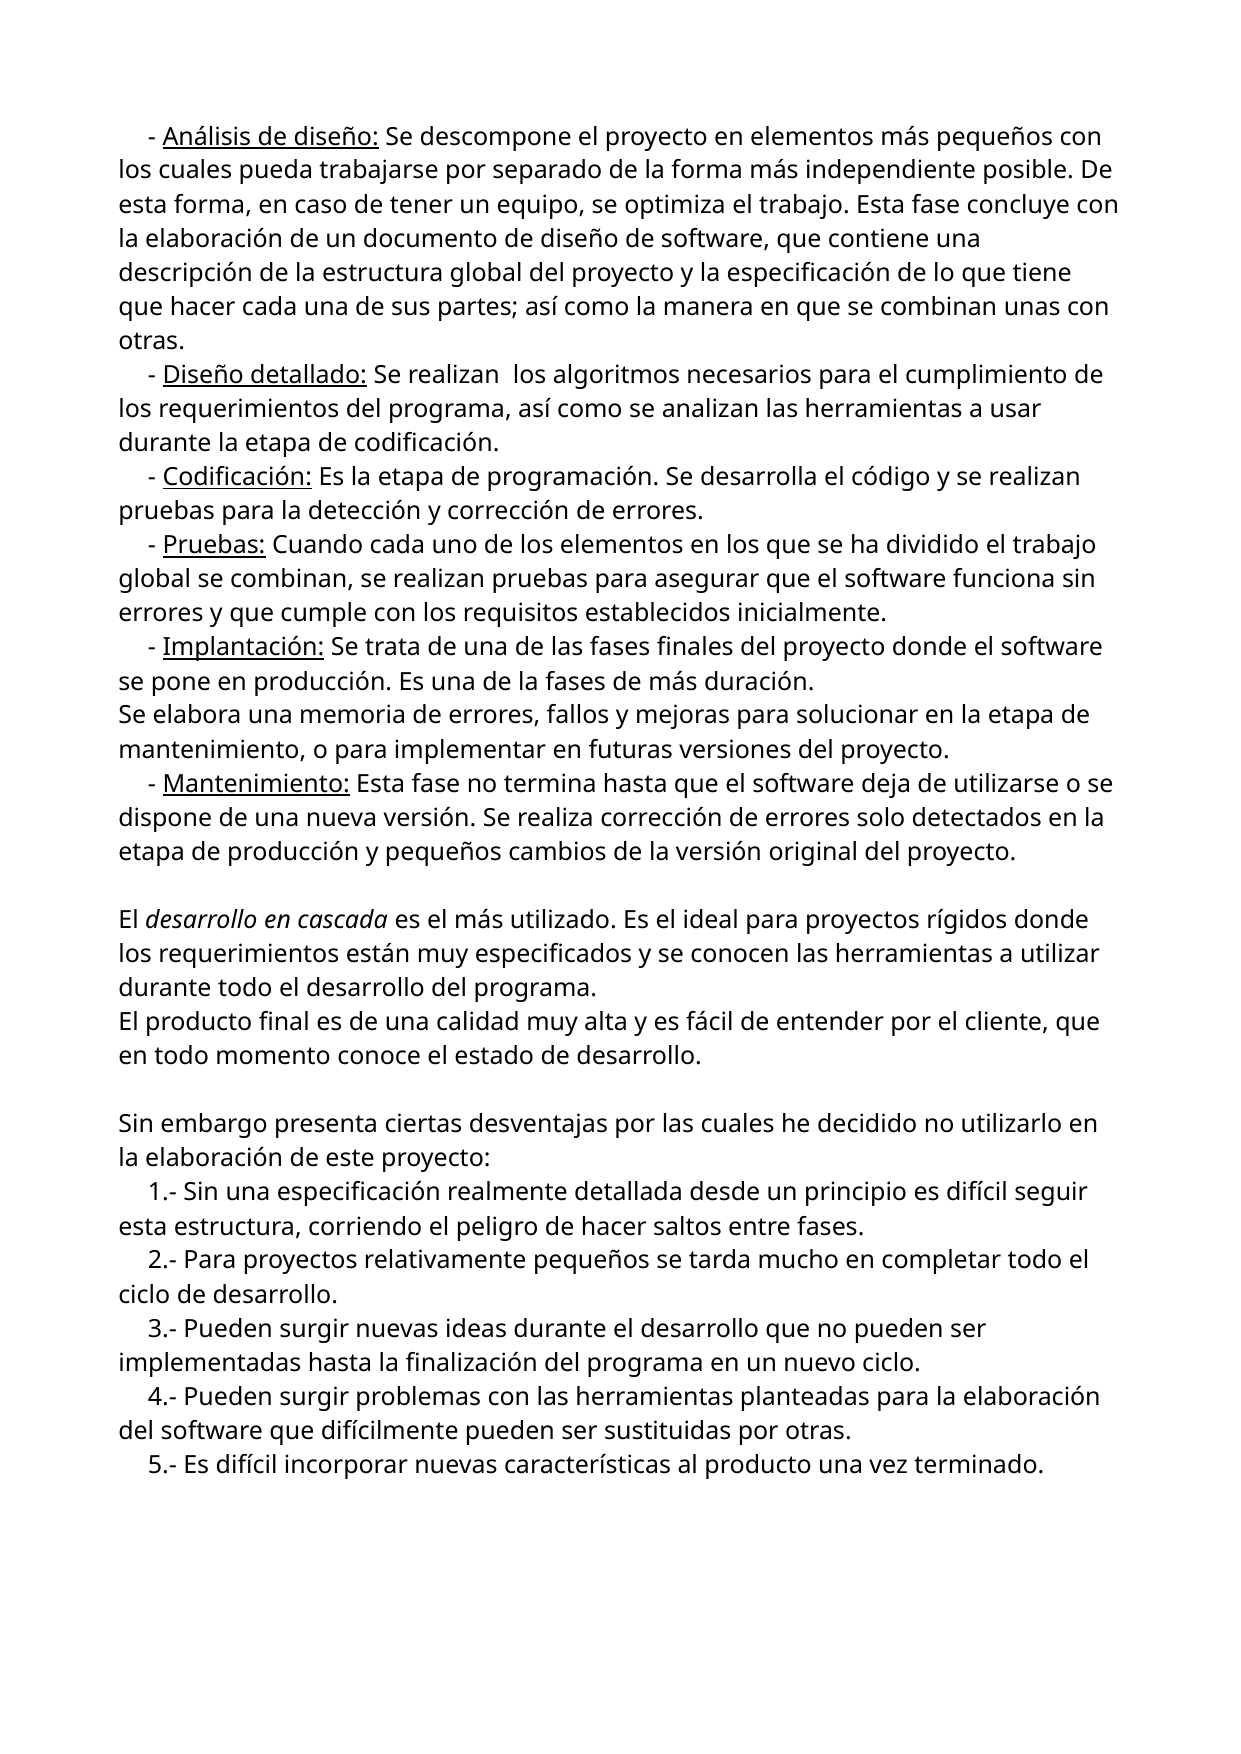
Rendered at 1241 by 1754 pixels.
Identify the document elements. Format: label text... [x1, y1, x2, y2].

text - Implantación: Se trata de una de las fases finales del proyecto donde el software se pone en producción. Es una de la fases de más duración. [118, 629, 1122, 697]
text - Mantenimiento: Esta fase no termina hasta que el software deja de utilizarse o se dispone de una nueva versión. Se realiza corrección de errores solo detectados en la etapa de producción y pequeños cambios de la versión original del proyecto. [118, 765, 1122, 867]
text 4.- Pueden surgir problemas con las herramientas planteadas para la elaboración del software que difícilmente pueden ser sustituidas por otras. [118, 1378, 1122, 1447]
text 1.- Sin una especificación realmente detallada desde un principio es difícil seguir esta estructura, corriendo el peligro de hacer saltos entre fases. [118, 1174, 1122, 1242]
text El producto final es de una calidad muy alta y es fácil de entender por el cliente, que en todo momento conoce el estado de desarrollo. [118, 1004, 1122, 1072]
text El desarrollo en cascada es el más utilizado. Es el ideal para proyectos rígidos donde los requerimientos están muy especificados y se conocen las herramientas a utilizar durante todo el desarrollo del programa. [118, 902, 1122, 1004]
text - Análisis de diseño: Se descompone el proyecto en elementos más pequeños con los cuales pueda trabajarse por separado de la forma más independiente posible. De esta forma, en caso de tener un equipo, se optimiza el trabajo. Esta fase concluye con la elaboración de un documento de diseño de software, que contiene una descripción de la estructura global del proyecto y la especificación de lo que tiene que hacer cada una de sus partes; así como la manera en que se combinan unas con otras. [118, 118, 1122, 357]
text 5.- Es difícil incorporar nuevas características al producto una vez terminado. [118, 1447, 1122, 1481]
text - Diseño detallado: Se realizan los algoritmos necesarios para el cumplimiento de los requerimientos del programa, así como se analizan las herramientas a usar durante la etapa de codificación. [118, 357, 1122, 459]
text 3.- Pueden surgir nuevas ideas durante el desarrollo que no pueden ser implementadas hasta la finalización del programa en un nuevo ciclo. [118, 1310, 1122, 1378]
text - Codificación: Es la etapa de programación. Se desarrolla el código y se realizan pruebas para la detección y corrección de errores. [118, 459, 1122, 527]
text 2.- Para proyectos relativamente pequeños se tarda mucho en completar todo el ciclo de desarrollo. [118, 1242, 1122, 1310]
text Se elabora una memoria de errores, fallos y mejoras para solucionar en la etapa de mantenimiento, o para implementar en futuras versiones del proyecto. [118, 697, 1122, 765]
text Sin embargo presenta ciertas desventajas por las cuales he decidido no utilizarlo en la elaboración de este proyecto: [118, 1106, 1122, 1174]
text - Pruebas: Cuando cada uno de los elementos en los que se ha dividido el trabajo global se combinan, se realizan pruebas para asegurar que el software funciona sin errores y que cumple con los requisitos establecidos inicialmente. [118, 527, 1122, 629]
